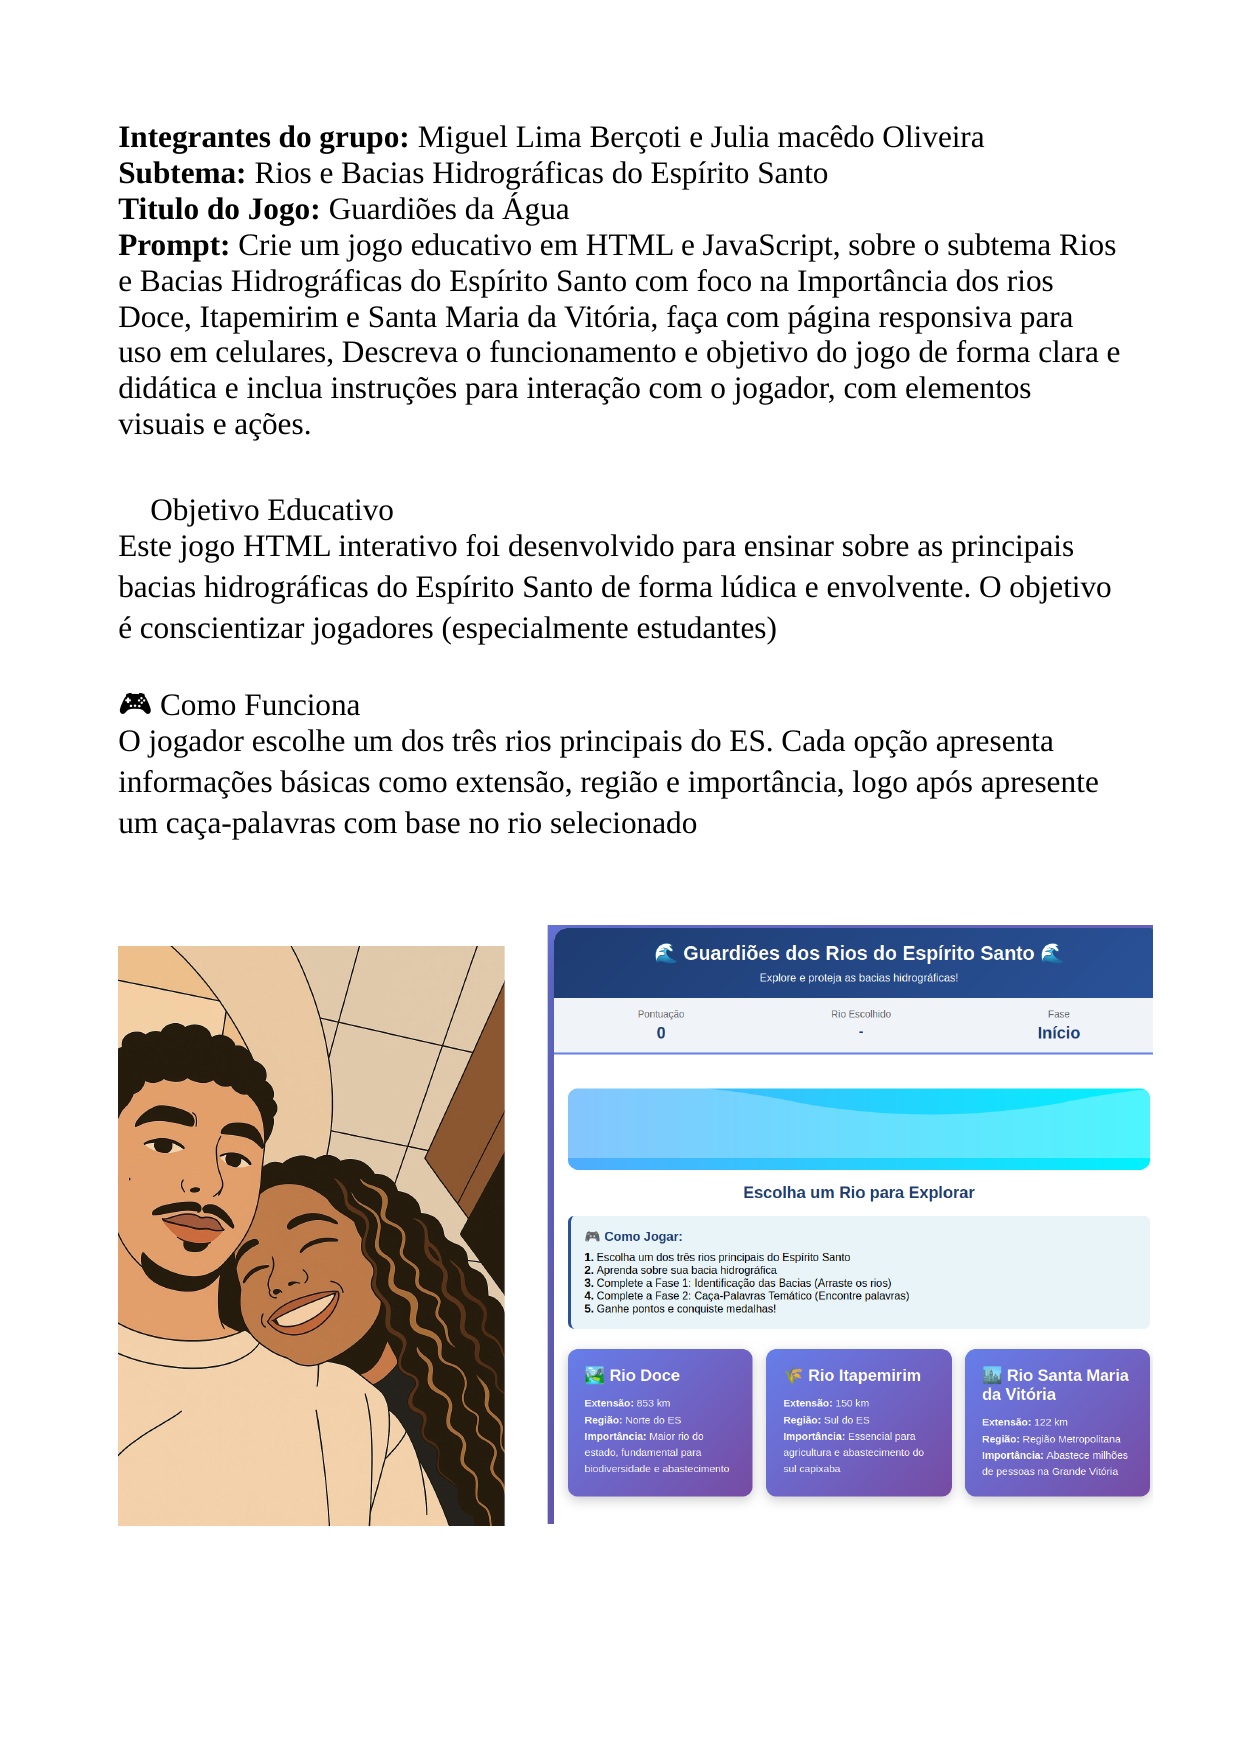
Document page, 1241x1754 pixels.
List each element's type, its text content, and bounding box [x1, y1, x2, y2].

subtitle 🎮 Como Funciona [118, 686, 1122, 722]
text Este jogo HTML interativo foi desenvolvido para ensinar sobre as principais bacias hidrográficas do Espírito Santo de forma lúdica e envolvente. O objetivo é conscientizar jogadores (especialmente estudantes) [118, 527, 1122, 646]
subtitle 🎯 Objetivo Educativo [118, 491, 1122, 527]
text Integrantes do grupo: Miguel Lima Berçoti e Julia macêdo Oliveira Subtema: Rios e Bacias Hidrográficas do Espírito Santo Titulo do Jogo: Guardiões da Água Prompt: Crie um jogo educativo em HTML e JavaScript, sobre o subtema Rios e Bacias Hidrográficas do Espírito Santo com foco na Importância dos rios Doce, Itapemirim e Santa Maria da Vitória, faça com página responsiva para uso em celulares, Descreva o funcionamento e objetivo do jogo de forma clara e didática e inclua instruções para interação com o jogador, com elementos visuais e ações. [118, 118, 1122, 470]
text O jogador escolhe um dos três rios principais do ES. Cada opção apresenta informações básicas como extensão, região e importância, logo após apresente um caça-palavras com base no rio selecionado [118, 722, 1122, 992]
